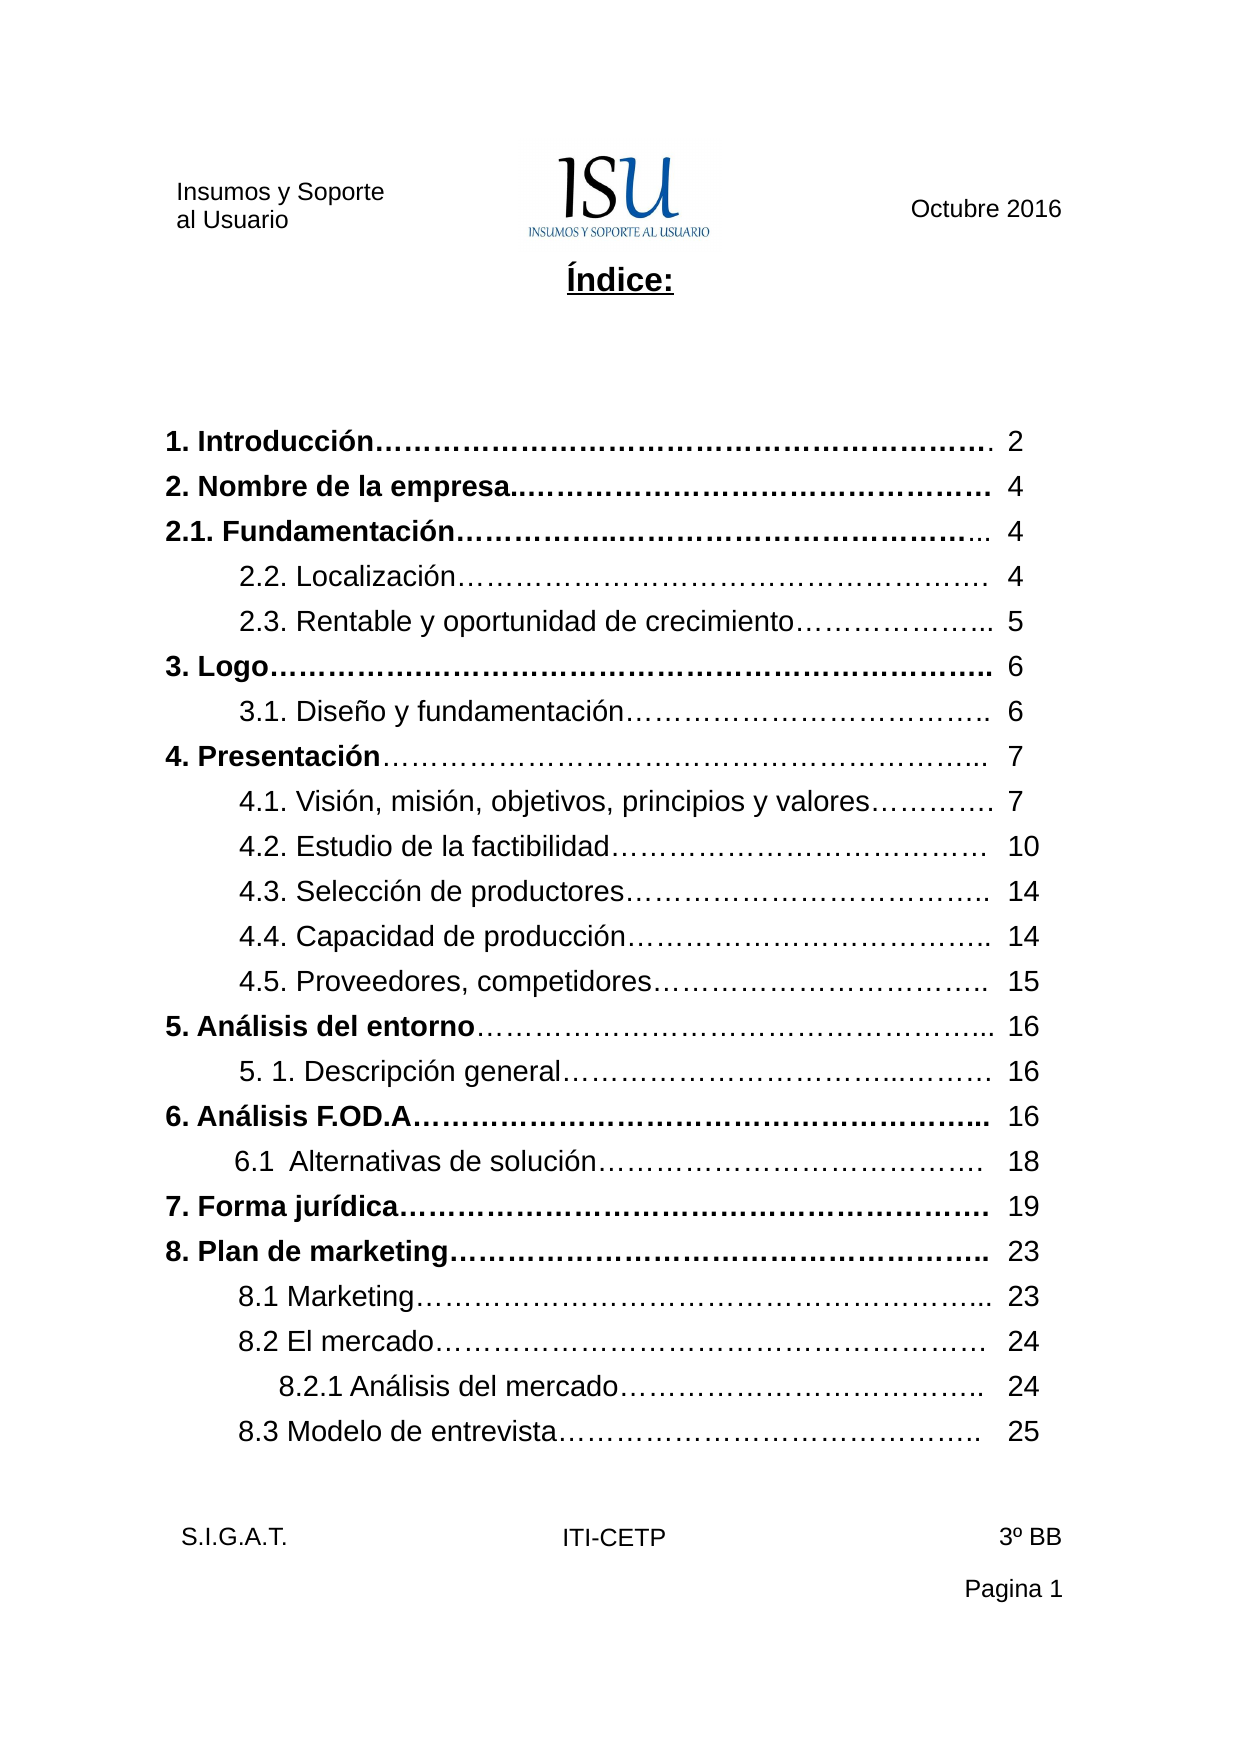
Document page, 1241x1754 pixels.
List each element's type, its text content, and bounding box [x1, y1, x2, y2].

table_cell 5 [1002, 598, 1067, 643]
table_cell 6 [1002, 688, 1067, 733]
table_cell 16 [1002, 1048, 1067, 1093]
table_cell 5. Análisis del entorno……………………………………………... [159, 1003, 1002, 1048]
table_cell 8. Plan de marketing……………………………………………….. [159, 1228, 1002, 1273]
table_cell 4.5. Proveedores, competidores…………………………….. [159, 958, 1002, 1003]
table_cell 15 [1002, 958, 1067, 1003]
table_cell 8.3 Modelo de entrevista…………………………………….. [159, 1408, 1002, 1453]
table_cell 4 [1002, 508, 1067, 553]
table_cell 10 [1002, 823, 1067, 868]
table_cell 4.2. Estudio de la factibilidad………………………………… [159, 823, 1002, 868]
table_cell 19 [1002, 1183, 1067, 1228]
picture [517, 138, 723, 252]
table_cell 3. Logo…………….………………………………………………….. [159, 643, 1002, 688]
table_cell 16 [1002, 1093, 1067, 1138]
table_cell 16 [1002, 1003, 1067, 1048]
table_cell 18 [1002, 1138, 1067, 1183]
table_cell 5. 1. Descripción general……………………………...……… [159, 1048, 1002, 1093]
table_cell 4.3. Selección de productores……………………………….. [159, 868, 1002, 913]
table_cell 23 [1002, 1273, 1067, 1318]
table_cell 14 [1002, 913, 1067, 958]
table_cell 4 [1002, 463, 1067, 508]
table_cell 24 [1002, 1318, 1067, 1363]
table_header 2 [1002, 418, 1067, 463]
table_cell 4 [1002, 553, 1067, 598]
table_cell 7 [1002, 778, 1067, 823]
table_cell 8.2 El mercado………………………………………………… [159, 1318, 1002, 1363]
table_cell 2.2. Localización………………………………………………. [159, 553, 1002, 598]
table_cell 2.1. Fundamentación……………..………………………………... [159, 508, 1002, 553]
table_cell 2. Nombre de la empresa..………………………………………… [159, 463, 1002, 508]
table_cell 4.4. Capacidad de producción……………………………….. [159, 913, 1002, 958]
table_cell 6 [1002, 643, 1067, 688]
table_cell 3.1. Diseño y fundamentación……………………………….. [159, 688, 1002, 733]
table_cell 4. Presentación……………………………………………………... [159, 733, 1002, 778]
text Índice: [177, 260, 1063, 298]
table_cell 6.1 Alternativas de solución…………………………………. [159, 1138, 1002, 1183]
table_cell 7. Forma jurídica……………………………………………………. [159, 1183, 1002, 1228]
table_cell 6. Análisis F.OD.A…………………………………………………... [159, 1093, 1002, 1138]
table_cell 4.1. Visión, misión, objetivos, principios y valores…………. [159, 778, 1002, 823]
table_cell 8.1 Marketing…………………………………………………... [159, 1273, 1002, 1318]
table_cell 2.3. Rentable y oportunidad de crecimiento………………... [159, 598, 1002, 643]
table_cell 8.2.1 Análisis del mercado……………………………….. [159, 1363, 1002, 1408]
table_cell 24 [1002, 1363, 1067, 1408]
table_cell 23 [1002, 1228, 1067, 1273]
table_cell 25 [1002, 1408, 1067, 1453]
table_cell 7 [1002, 733, 1067, 778]
table_header 1. Introducción………………………………………………………. [159, 418, 1002, 463]
table_cell 14 [1002, 868, 1067, 913]
